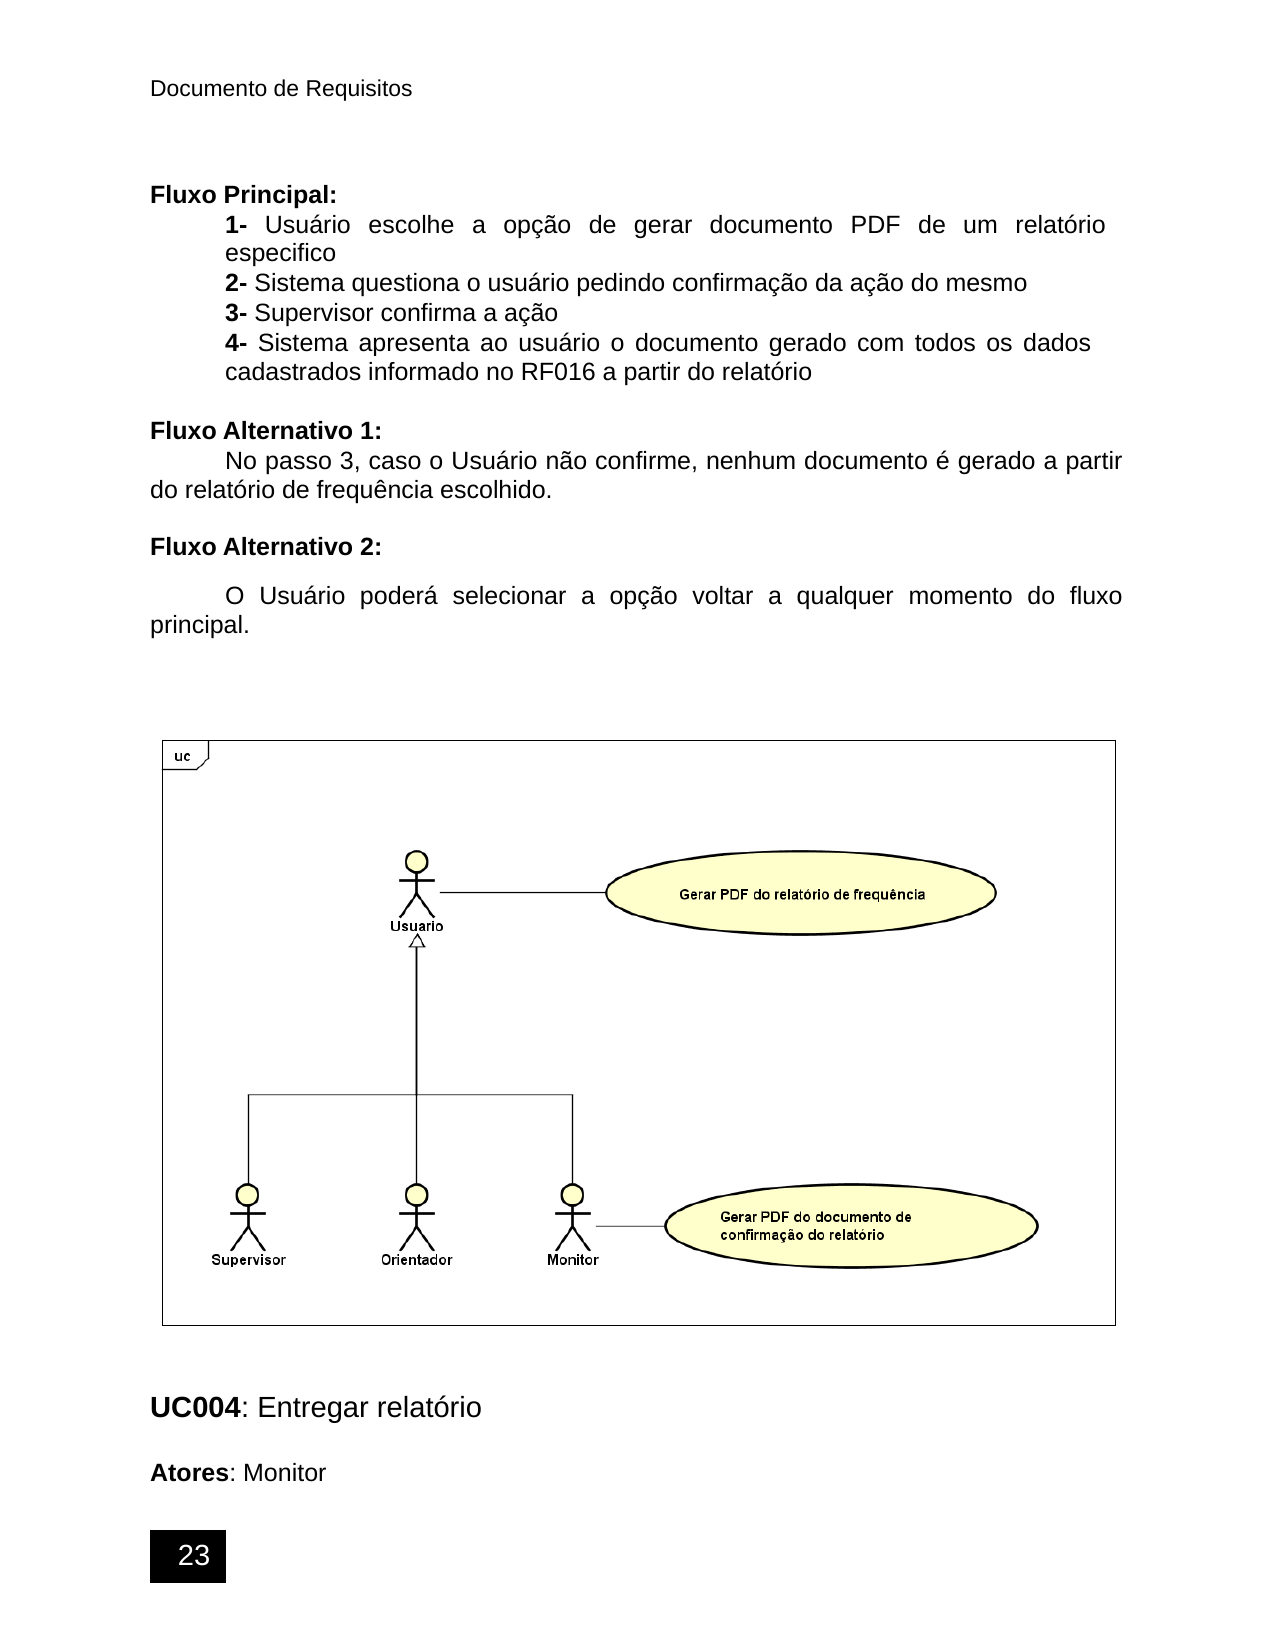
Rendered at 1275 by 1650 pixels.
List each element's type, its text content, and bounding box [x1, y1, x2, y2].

text 4- Sistema apresenta ao usuário o documento gerado com todos os dados cadastrados informado no RF016 a partir do relatório [150, 328, 1125, 385]
text Atores: Monitor [150, 1458, 1125, 1487]
text 1- Usuário escolhe a opção de gerar documento PDF de um relatório especifico [150, 209, 1125, 267]
text 3- Supervisor confirma a ação [150, 298, 1125, 327]
picture [150, 728, 1125, 1336]
text No passo 3, caso o Usuário não confirme, nenhum documento é gerado a partir do relatório de frequência escolhido. [150, 446, 1125, 503]
text Fluxo Principal: [150, 180, 1125, 208]
text O Usuário poderá selecionar a opção voltar a qualquer momento do fluxo principal. [150, 581, 1125, 639]
text Fluxo Alternativo 2: [150, 532, 1125, 561]
text 2- Sistema questiona o usuário pedindo confirmação da ação do mesmo [150, 268, 1125, 297]
subtitle UC004: Entregar relatório [150, 1390, 1125, 1423]
text Fluxo Alternativo 1: [150, 416, 1125, 445]
